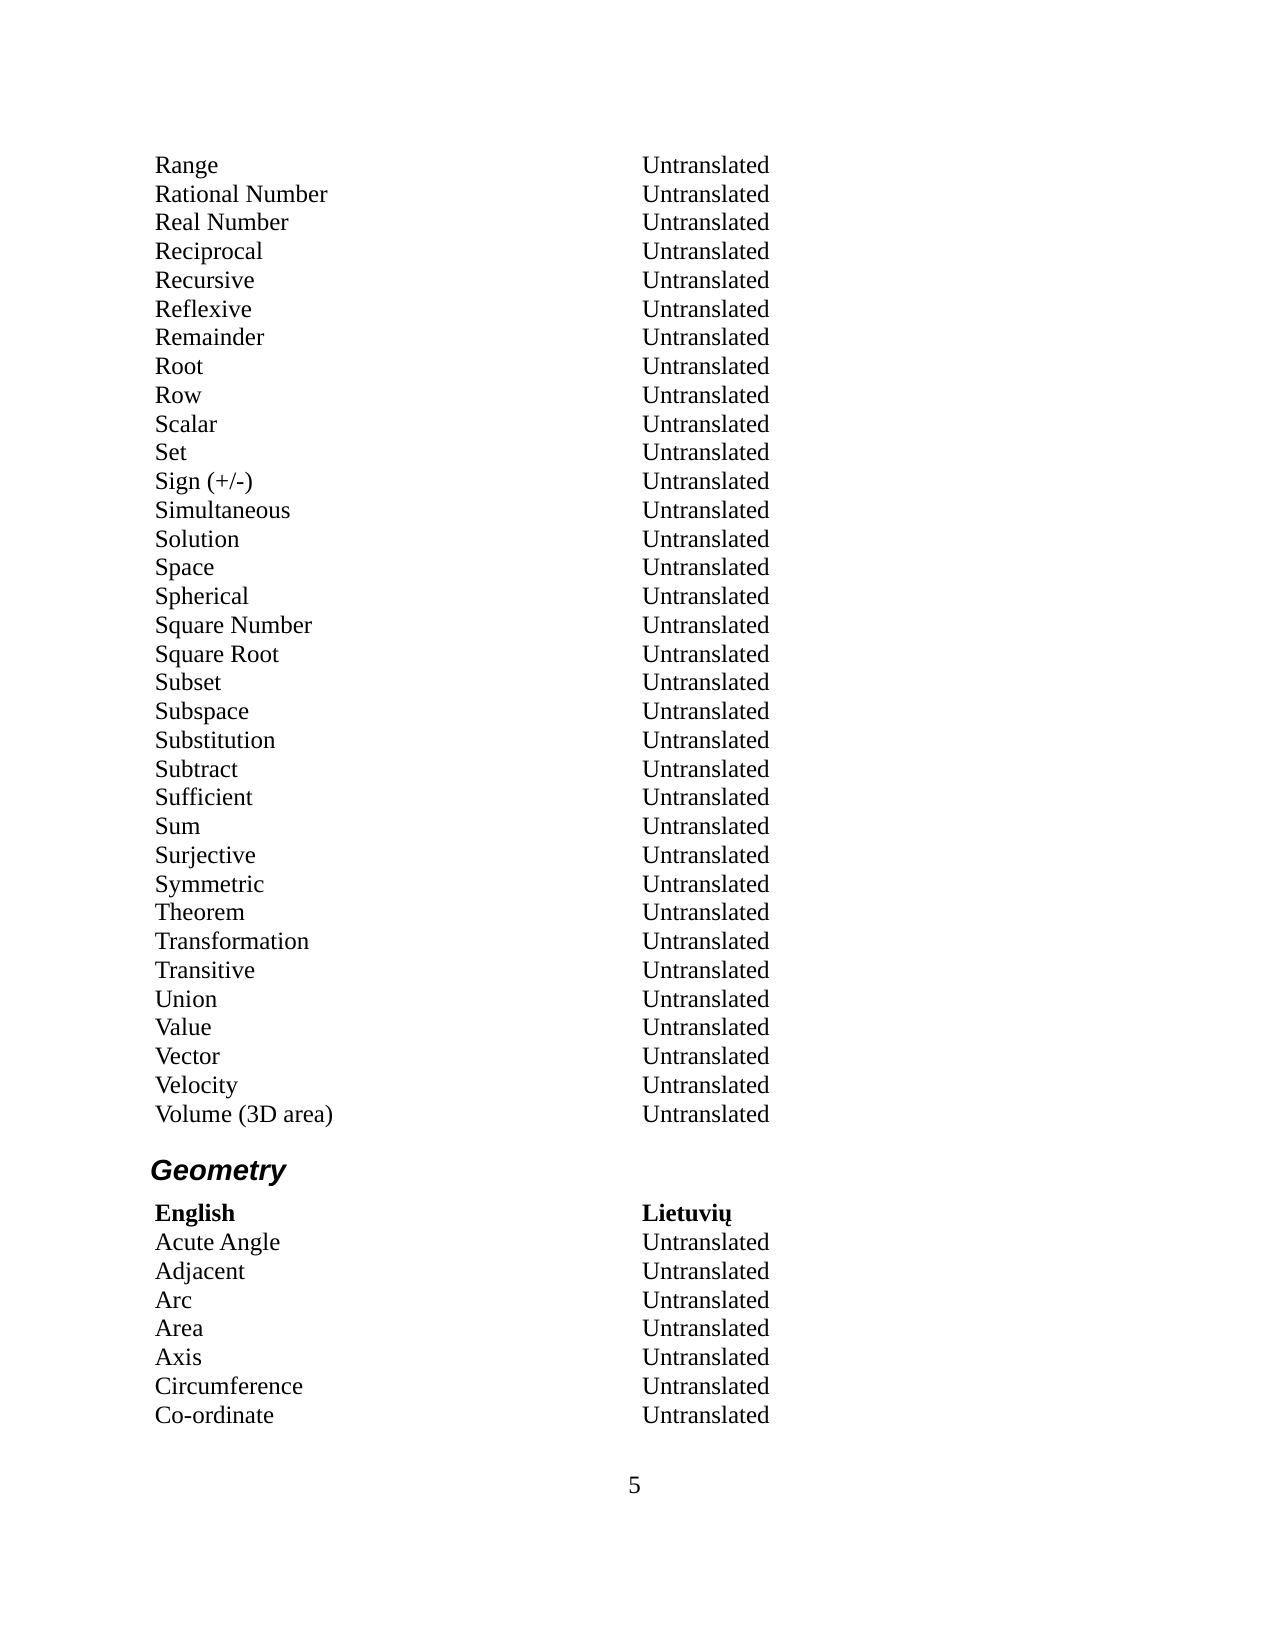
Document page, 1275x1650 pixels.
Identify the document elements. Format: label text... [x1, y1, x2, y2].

table_cell Sum [150, 811, 637, 840]
table_cell Sufficient [150, 783, 637, 811]
table_cell Untranslated [638, 265, 1125, 294]
table_cell Untranslated [638, 639, 1125, 667]
table_cell Transformation [150, 926, 637, 955]
table_cell Remainder [150, 323, 637, 351]
table_cell Volume (3D area) [150, 1099, 637, 1127]
table_cell Untranslated [638, 696, 1125, 725]
table_cell Solution [150, 524, 637, 552]
table_cell Theorem [150, 898, 637, 926]
table_cell Axis [150, 1342, 637, 1371]
table_cell Untranslated [638, 1070, 1125, 1099]
table_cell Sign (+/-) [150, 466, 637, 495]
table_cell Acute Angle [150, 1227, 637, 1256]
table_cell Untranslated [638, 495, 1125, 524]
table_cell Space [150, 553, 637, 581]
table_cell Untranslated [638, 581, 1125, 610]
table_cell Range [150, 150, 637, 179]
table_cell Untranslated [638, 150, 1125, 179]
table_cell Rational Number [150, 179, 637, 207]
table_cell Untranslated [638, 955, 1125, 984]
table_cell Untranslated [638, 208, 1125, 236]
table_cell Untranslated [638, 811, 1125, 840]
table_cell Circumference [150, 1371, 637, 1400]
table_cell Untranslated [638, 1342, 1125, 1371]
table_cell Untranslated [638, 1013, 1125, 1041]
table_cell Untranslated [638, 1400, 1125, 1428]
table_cell Co-ordinate [150, 1400, 637, 1428]
table_cell Untranslated [638, 1227, 1125, 1256]
table_cell Substitution [150, 725, 637, 754]
table_cell Spherical [150, 581, 637, 610]
table_cell Untranslated [638, 294, 1125, 322]
table_cell Untranslated [638, 754, 1125, 782]
table_cell Surjective [150, 840, 637, 869]
table_cell Untranslated [638, 179, 1125, 207]
table_cell Set [150, 438, 637, 466]
table_cell Untranslated [638, 783, 1125, 811]
table_header Lietuvių [638, 1199, 1125, 1227]
table_cell Row [150, 380, 637, 409]
table_cell Square Root [150, 639, 637, 667]
table_cell Real Number [150, 208, 637, 236]
table_cell Untranslated [638, 1041, 1125, 1070]
table_cell Untranslated [638, 1314, 1125, 1342]
table_cell Untranslated [638, 1256, 1125, 1285]
table_cell Subtract [150, 754, 637, 782]
table_cell Symmetric [150, 869, 637, 897]
table_cell Union [150, 984, 637, 1012]
table_cell Untranslated [638, 1285, 1125, 1313]
table_cell Untranslated [638, 1099, 1125, 1127]
table_cell Untranslated [638, 1371, 1125, 1400]
table_cell Untranslated [638, 984, 1125, 1012]
table_cell Untranslated [638, 668, 1125, 696]
table_cell Reflexive [150, 294, 637, 322]
table_cell Untranslated [638, 926, 1125, 955]
table_cell Untranslated [638, 380, 1125, 409]
table_cell Area [150, 1314, 637, 1342]
table_cell Untranslated [638, 725, 1125, 754]
table_cell Untranslated [638, 840, 1125, 869]
table_cell Adjacent [150, 1256, 637, 1285]
subtitle Geometry [150, 1152, 1125, 1186]
table_cell Root [150, 351, 637, 380]
table_cell Untranslated [638, 524, 1125, 552]
table_cell Subspace [150, 696, 637, 725]
table_cell Recursive [150, 265, 637, 294]
table_cell Untranslated [638, 236, 1125, 265]
table_cell Arc [150, 1285, 637, 1313]
table_cell Square Number [150, 610, 637, 639]
table_cell Simultaneous [150, 495, 637, 524]
table_cell Vector [150, 1041, 637, 1070]
table_header English [150, 1199, 637, 1227]
table_cell Untranslated [638, 869, 1125, 897]
table_cell Transitive [150, 955, 637, 984]
table_cell Scalar [150, 409, 637, 437]
table_cell Untranslated [638, 351, 1125, 380]
table_cell Untranslated [638, 610, 1125, 639]
table_cell Untranslated [638, 466, 1125, 495]
table_cell Velocity [150, 1070, 637, 1099]
table_cell Untranslated [638, 323, 1125, 351]
table_cell Subset [150, 668, 637, 696]
table_cell Value [150, 1013, 637, 1041]
table_cell Untranslated [638, 553, 1125, 581]
table_cell Reciprocal [150, 236, 637, 265]
table_cell Untranslated [638, 438, 1125, 466]
table_cell Untranslated [638, 898, 1125, 926]
table_cell Untranslated [638, 409, 1125, 437]
